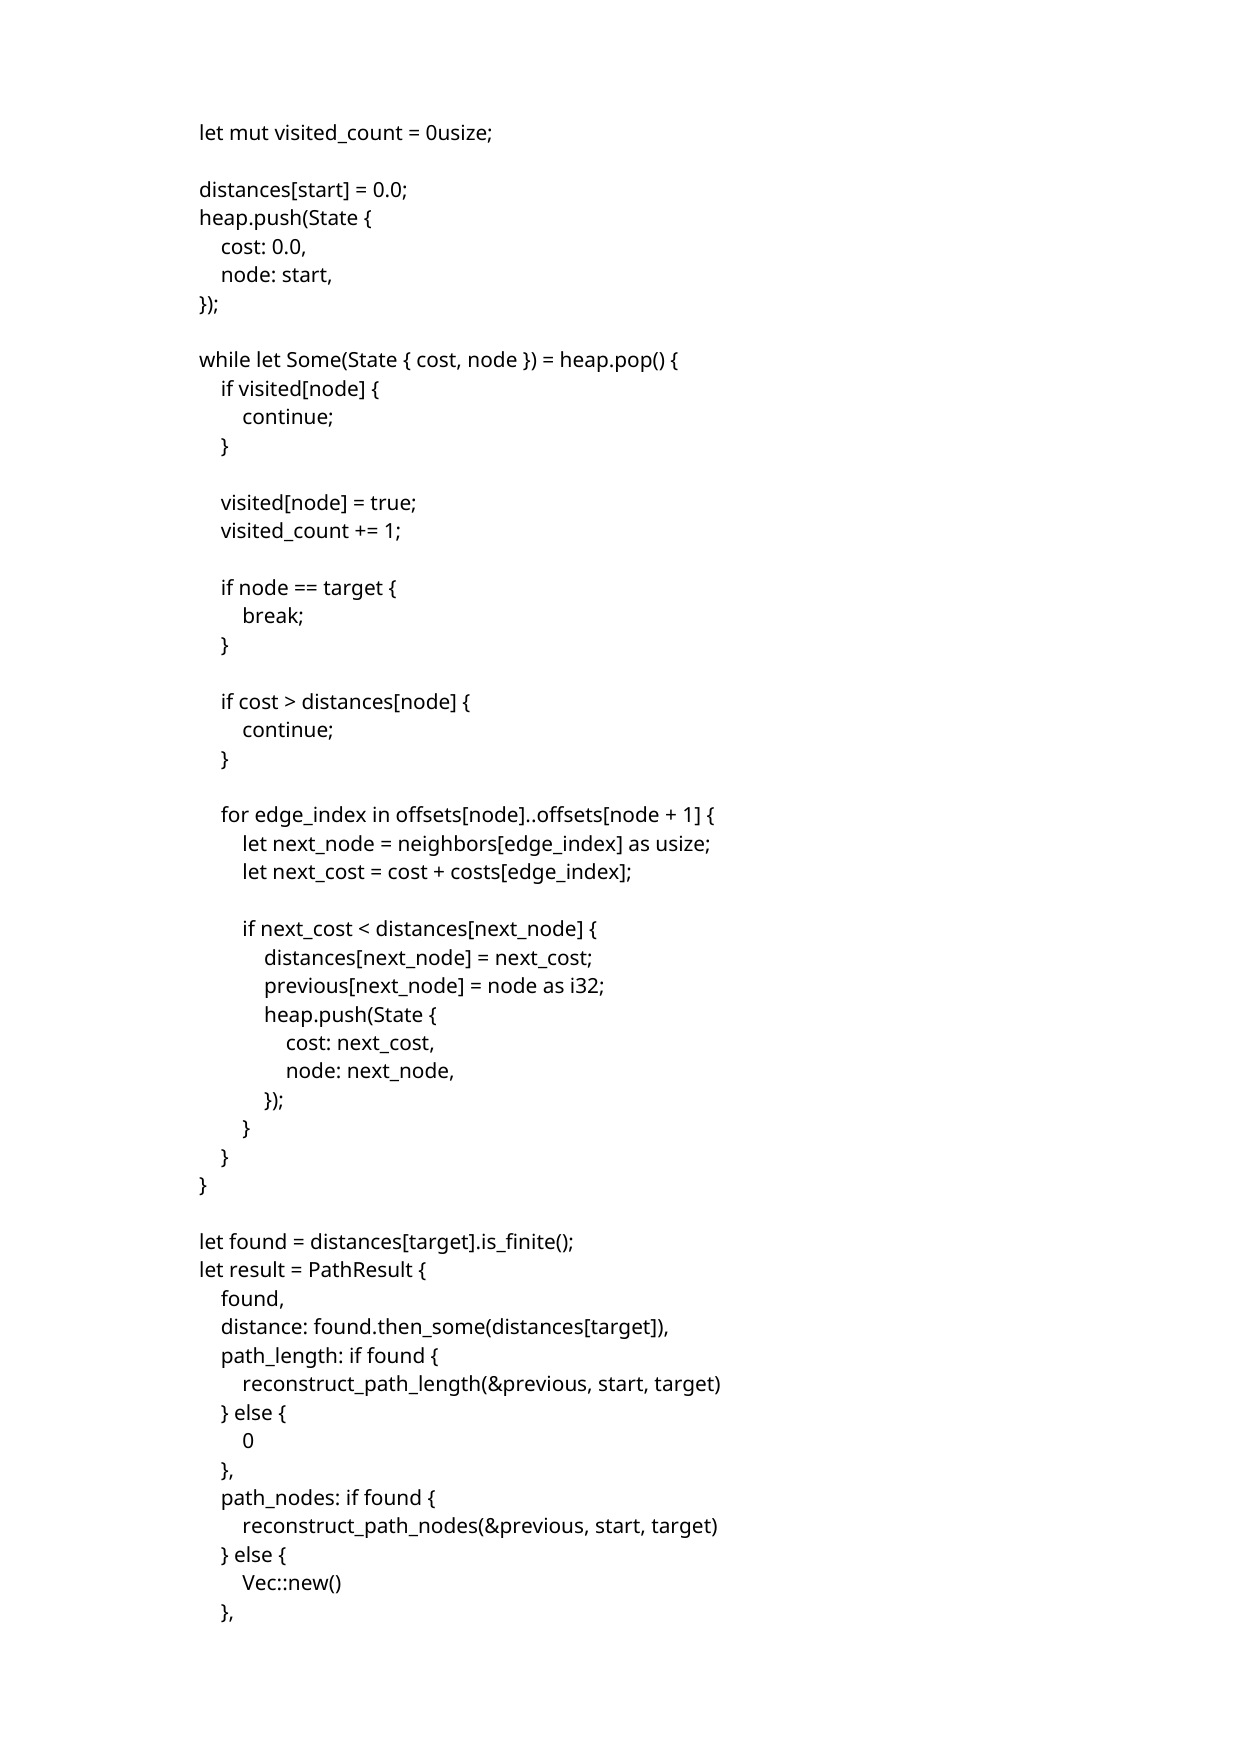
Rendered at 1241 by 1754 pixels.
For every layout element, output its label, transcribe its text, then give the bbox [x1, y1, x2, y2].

text cost: next_cost, [177, 1028, 1152, 1057]
text } [177, 1170, 1152, 1199]
text continue; [177, 715, 1152, 744]
text continue; [177, 402, 1152, 431]
text node: next_node, [177, 1057, 1152, 1085]
text }); [177, 1085, 1152, 1113]
text 0 [177, 1426, 1152, 1455]
text distances[start] = 0.0; [177, 175, 1152, 203]
text node: start, [177, 260, 1152, 289]
text break; [177, 602, 1152, 630]
text let mut visited_count = 0usize; [177, 118, 1152, 147]
text distance: found.then_some(distances[target]), [177, 1312, 1152, 1341]
text } else { [177, 1540, 1152, 1568]
text reconstruct_path_nodes(&previous, start, target) [177, 1512, 1152, 1540]
text visited_count += 1; [177, 516, 1152, 545]
text } [177, 630, 1152, 658]
text cost: 0.0, [177, 232, 1152, 260]
text found, [177, 1284, 1152, 1312]
text if node == target { [177, 573, 1152, 602]
text }, [177, 1455, 1152, 1483]
text if next_cost < distances[next_node] { [177, 914, 1152, 943]
text heap.push(State { [177, 1000, 1152, 1028]
text if cost > distances[node] { [177, 687, 1152, 715]
text } [177, 744, 1152, 772]
text Vec::new() [177, 1568, 1152, 1597]
text path_length: if found { [177, 1341, 1152, 1369]
text let next_cost = cost + costs[edge_index]; [177, 857, 1152, 886]
text }, [177, 1597, 1152, 1625]
text } [177, 431, 1152, 459]
text for edge_index in offsets[node]..offsets[node + 1] { [177, 801, 1152, 829]
text let result = PathResult { [177, 1256, 1152, 1284]
text }); [177, 289, 1152, 317]
text previous[next_node] = node as i32; [177, 971, 1152, 1000]
text distances[next_node] = next_cost; [177, 943, 1152, 971]
text let found = distances[target].is_finite(); [177, 1227, 1152, 1256]
text visited[node] = true; [177, 488, 1152, 516]
text path_nodes: if found { [177, 1483, 1152, 1512]
text heap.push(State { [177, 203, 1152, 232]
text } else { [177, 1398, 1152, 1426]
text let next_node = neighbors[edge_index] as usize; [177, 829, 1152, 857]
text } [177, 1142, 1152, 1170]
text if visited[node] { [177, 374, 1152, 402]
text while let Some(State { cost, node }) = heap.pop() { [177, 346, 1152, 374]
text reconstruct_path_length(&previous, start, target) [177, 1369, 1152, 1398]
text } [177, 1113, 1152, 1142]
